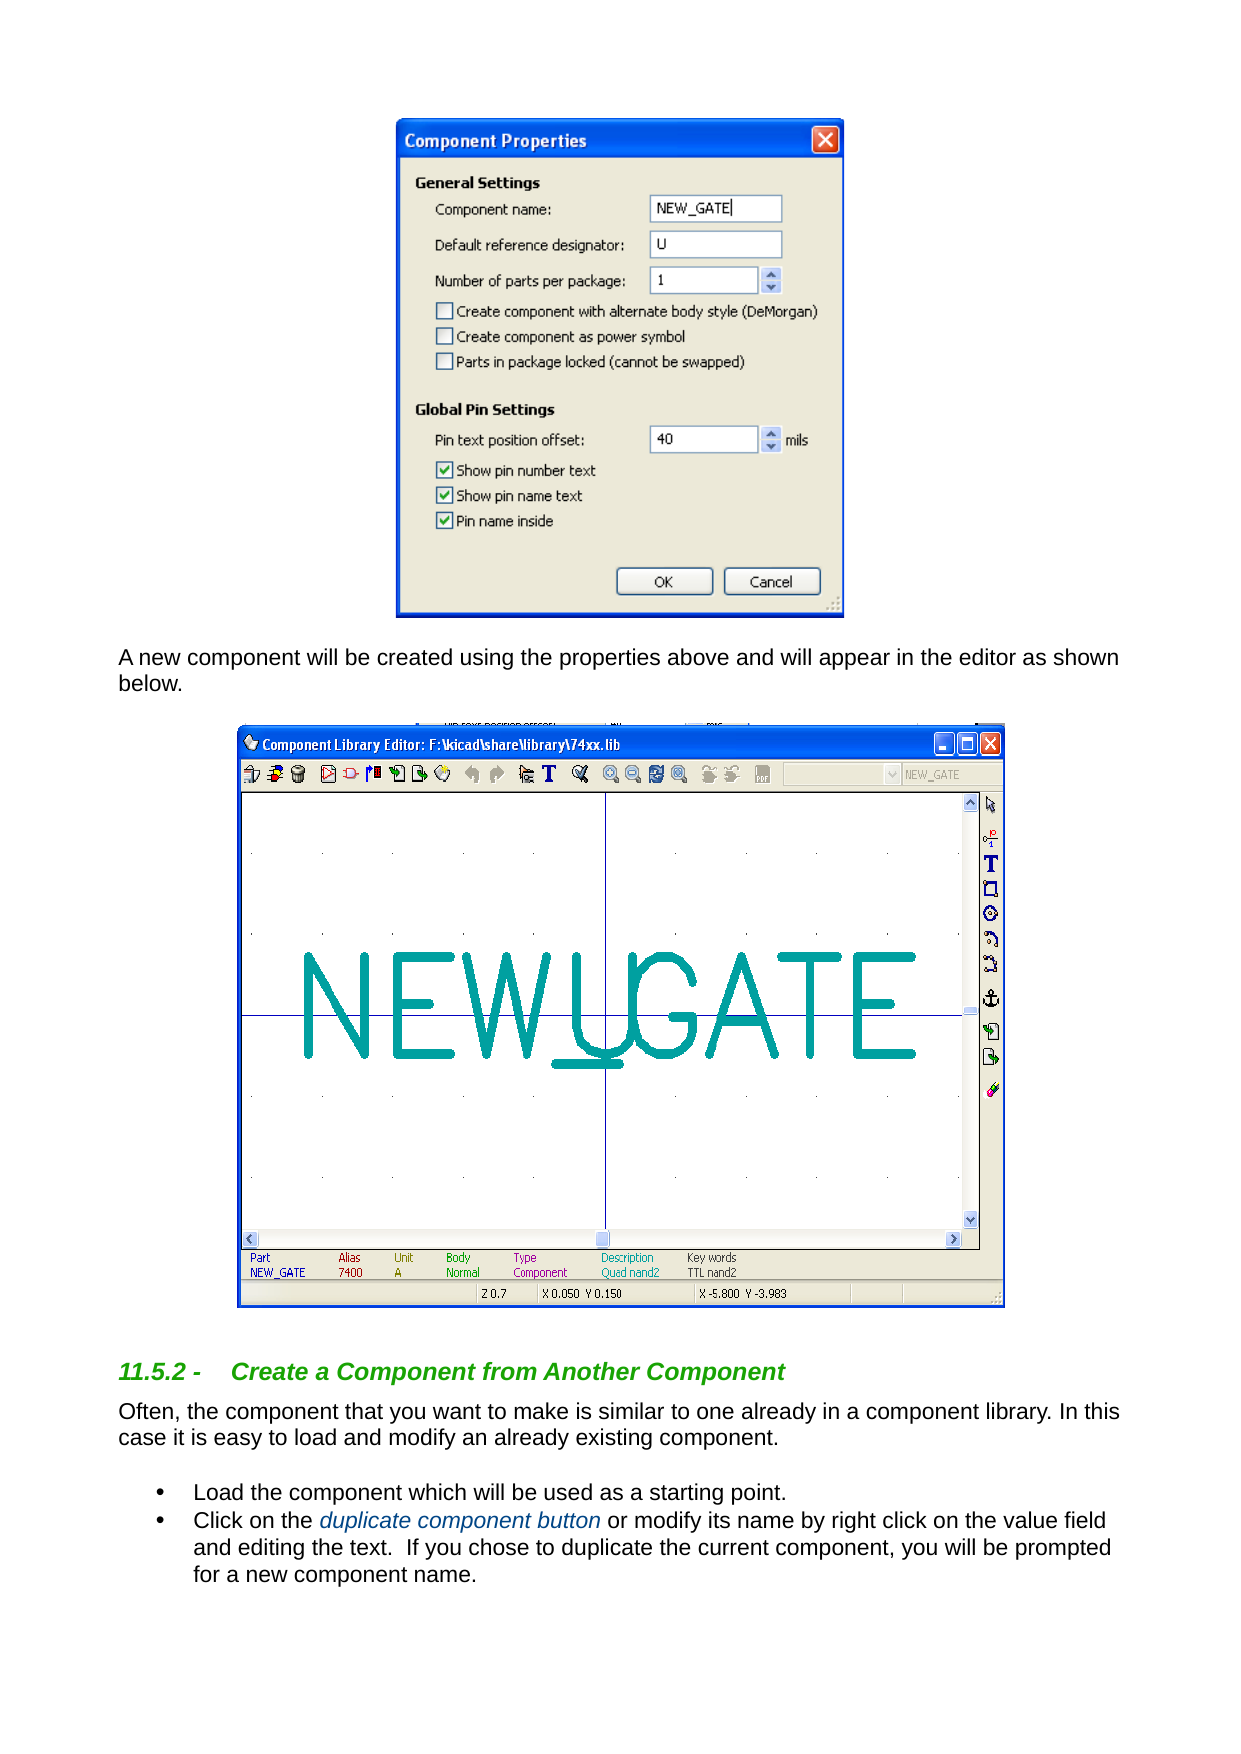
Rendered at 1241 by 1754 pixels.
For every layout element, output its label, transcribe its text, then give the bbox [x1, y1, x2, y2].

list Click on the duplicate component button or modify its name by right click on the value field and editing the text. If you chose to duplicate the current component, you will be prompted for a new component name. [156, 1505, 1122, 1587]
text A new component will be created using the properties above and will appear in the editor as shown below. [118, 644, 1122, 697]
subtitle Create a Component from Another Component [118, 1357, 1122, 1386]
picture [395, 118, 845, 618]
picture [235, 723, 1005, 1308]
text Often, the component that you want to make is similar to one already in a component library. In this case it is easy to load and modify an already existing component. [118, 1398, 1122, 1450]
list Load the component which will be used as a starting point. [156, 1477, 1122, 1505]
